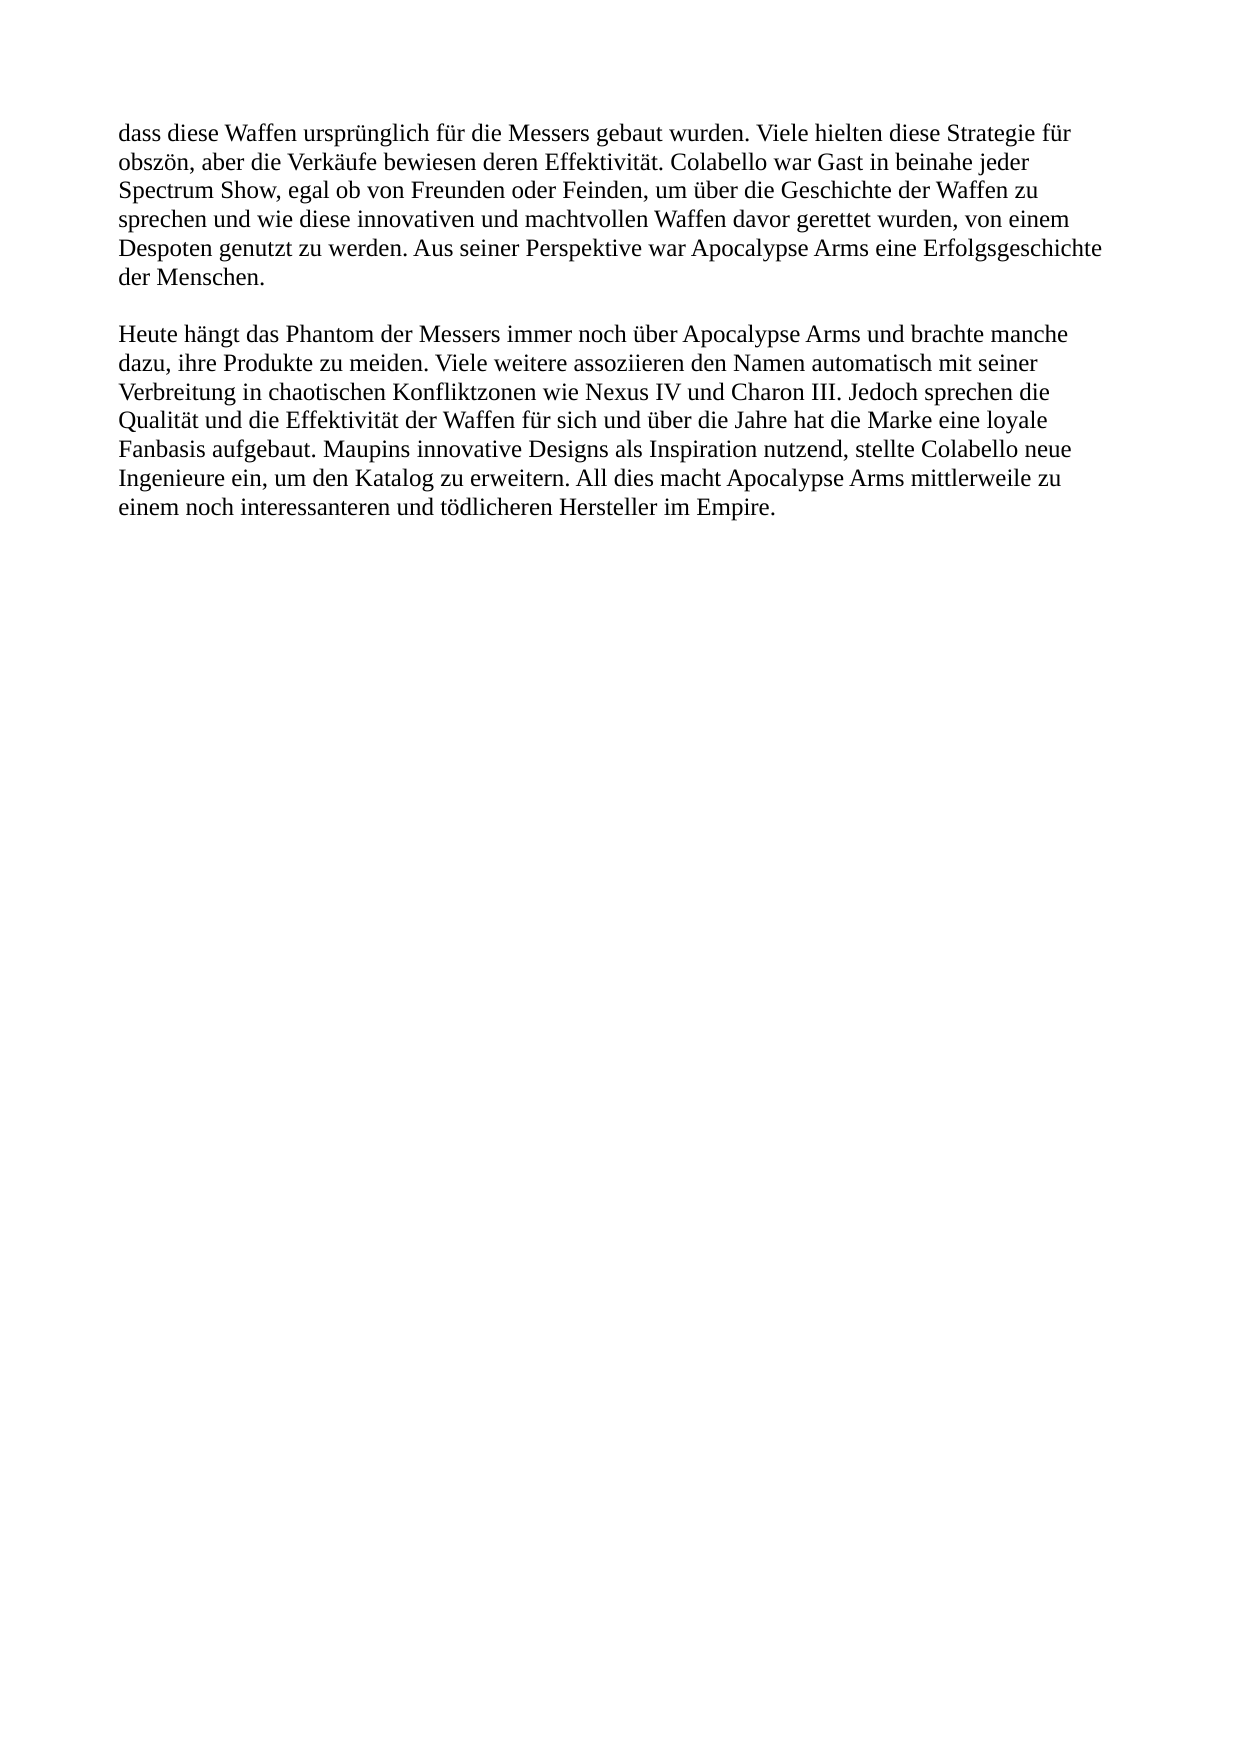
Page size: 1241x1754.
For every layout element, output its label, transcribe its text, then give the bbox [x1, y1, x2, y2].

text Heute hängt das Phantom der Messers immer noch über Apocalypse Arms und brachte manche dazu, ihre Produkte zu meiden. Viele weitere assoziieren den Namen automatisch mit seiner Verbreitung in chaotischen Konfliktzonen wie Nexus IV und Charon III. Jedoch sprechen die Qualität und die Effektivität der Waffen für sich und über die Jahre hat die Marke eine loyale Fanbasis aufgebaut. Maupins innovative Designs als Inspiration nutzend, stellte Colabello neue Ingenieure ein, um den Katalog zu erweitern. All dies macht Apocalypse Arms mittlerweile zu einem noch interessanteren und tödlicheren Hersteller im Empire. [118, 319, 1122, 521]
text dass diese Waffen ursprünglich für die Messers gebaut wurden. Viele hielten diese Strategie für obszön, aber die Verkäufe bewiesen deren Effektivität. Colabello war Gast in beinahe jeder Spectrum Show, egal ob von Freunden oder Feinden, um über die Geschichte der Waffen zu sprechen und wie diese innovativen und machtvollen Waffen davor gerettet wurden, von einem Despoten genutzt zu werden. Aus seiner Perspektive war Apocalypse Arms eine Erfolgsgeschichte der Menschen. [118, 118, 1122, 291]
